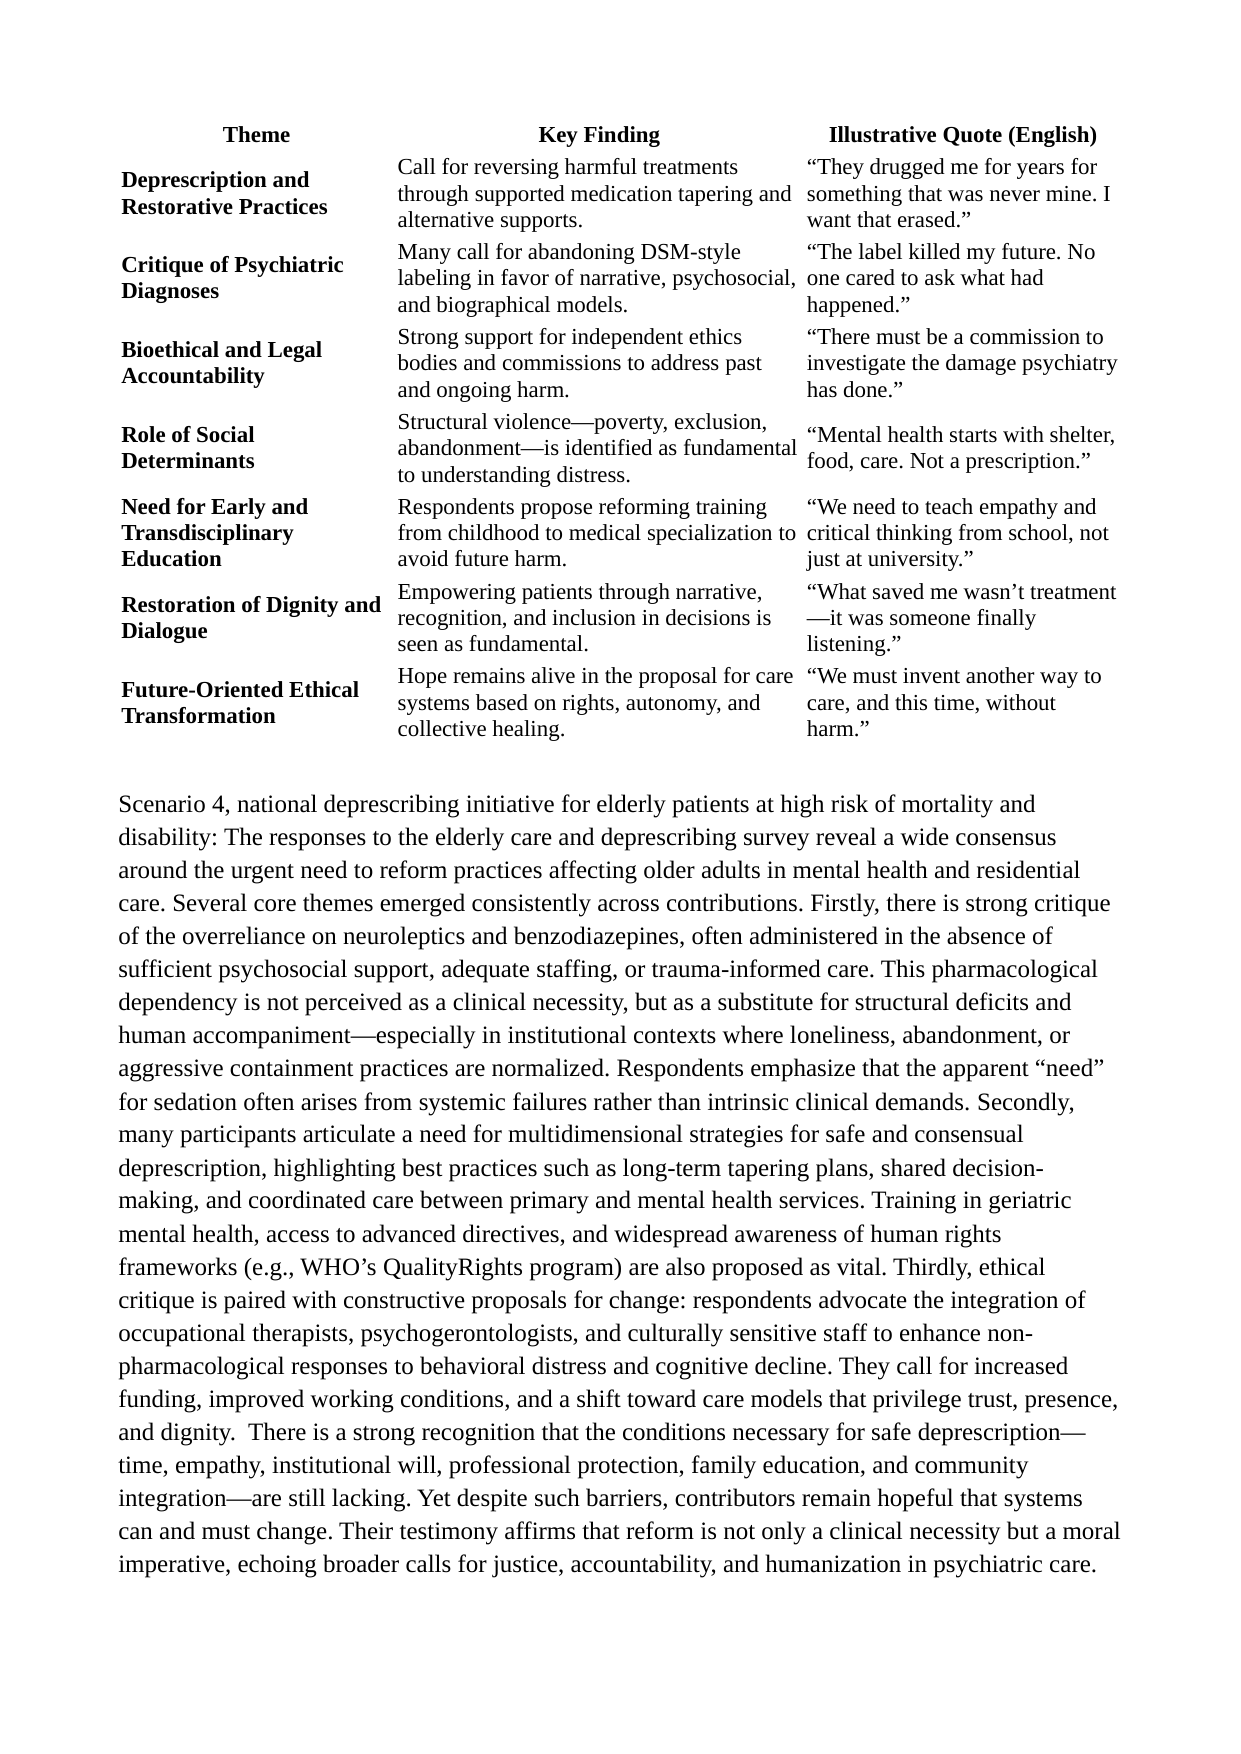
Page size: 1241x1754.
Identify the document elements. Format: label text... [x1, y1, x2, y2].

table_cell Future-Oriented Ethical Transformation [118, 660, 394, 744]
table_cell Bioethical and Legal Accountability [118, 320, 394, 405]
text Scenario 4, national deprescribing initiative for elderly patients at high risk of mortality and disability: The responses to the elderly care and deprescribing survey reveal a wide consensus around the urgent need to reform practices affecting older adults in mental health and residential care. Several core themes emerged consistently across contributions. Firstly, there is strong critique of the overreliance on neuroleptics and benzodiazepines, often administered in the absence of sufficient psychosocial support, adequate staffing, or trauma-informed care. This pharmacological dependency is not perceived as a clinical necessity, but as a substitute for structural deficits and human accompaniment—especially in institutional contexts where loneliness, abandonment, or aggressive containment practices are normalized. Respondents emphasize that the apparent “need” for sedation often arises from systemic failures rather than intrinsic clinical demands. Secondly, many participants articulate a need for multidimensional strategies for safe and consensual deprescription, highlighting best practices such as long-term tapering plans, shared decision-making, and coordinated care between primary and mental health services. Training in geriatric mental health, access to advanced directives, and widespread awareness of human rights frameworks (e.g., WHO’s QualityRights program) are also proposed as vital. Thirdly, ethical critique is paired with constructive proposals for change: respondents advocate the integration of occupational therapists, psychogerontologists, and culturally sensitive staff to enhance non-pharmacological responses to behavioral distress and cognitive decline. They call for increased funding, improved working conditions, and a shift toward care models that privilege trust, presence, and dignity. There is a strong recognition that the conditions necessary for safe deprescription—time, empathy, institutional will, professional protection, family education, and community integration—are still lacking. Yet despite such barriers, contributors remain hopeful that systems can and must change. Their testimony affirms that reform is not only a clinical necessity but a moral imperative, echoing broader calls for justice, accountability, and humanization in psychiatric care. [118, 789, 1122, 1578]
table_header Illustrative Quote (English) [804, 118, 1122, 150]
table_cell Need for Early and Transdisciplinary Education [118, 490, 394, 575]
table_cell Many call for abandoning DSM-style labeling in favor of narrative, psychosocial, and biographical models. [395, 235, 804, 320]
table_cell Restoration of Dignity and Dialogue [118, 575, 394, 660]
table_cell Respondents propose reforming training from childhood to medical specialization to avoid future harm. [395, 490, 804, 575]
table_cell Empowering patients through narrative, recognition, and inclusion in decisions is seen as fundamental. [395, 575, 804, 660]
table_cell Call for reversing harmful treatments through supported medication tapering and alternative supports. [395, 150, 804, 235]
table_cell “What saved me wasn’t treatment—it was someone finally listening.” [804, 575, 1122, 660]
table_cell Strong support for independent ethics bodies and commissions to address past and ongoing harm. [395, 320, 804, 405]
table_header Theme [118, 118, 394, 150]
table_cell Hope remains alive in the proposal for care systems based on rights, autonomy, and collective healing. [395, 660, 804, 744]
table_cell “There must be a commission to investigate the damage psychiatry has done.” [804, 320, 1122, 405]
table_cell Role of Social Determinants [118, 405, 394, 490]
table_cell Structural violence—poverty, exclusion, abandonment—is identified as fundamental to understanding distress. [395, 405, 804, 490]
table_header Key Finding [395, 118, 804, 150]
table_cell Critique of Psychiatric Diagnoses [118, 235, 394, 320]
table_cell “We need to teach empathy and critical thinking from school, not just at university.” [804, 490, 1122, 575]
table_cell “They drugged me for years for something that was never mine. I want that erased.” [804, 150, 1122, 235]
table_cell “We must invent another way to care, and this time, without harm.” [804, 660, 1122, 744]
table_cell Deprescription and Restorative Practices [118, 150, 394, 235]
table_cell “Mental health starts with shelter, food, care. Not a prescription.” [804, 405, 1122, 490]
table_cell “The label killed my future. No one cared to ask what had happened.” [804, 235, 1122, 320]
